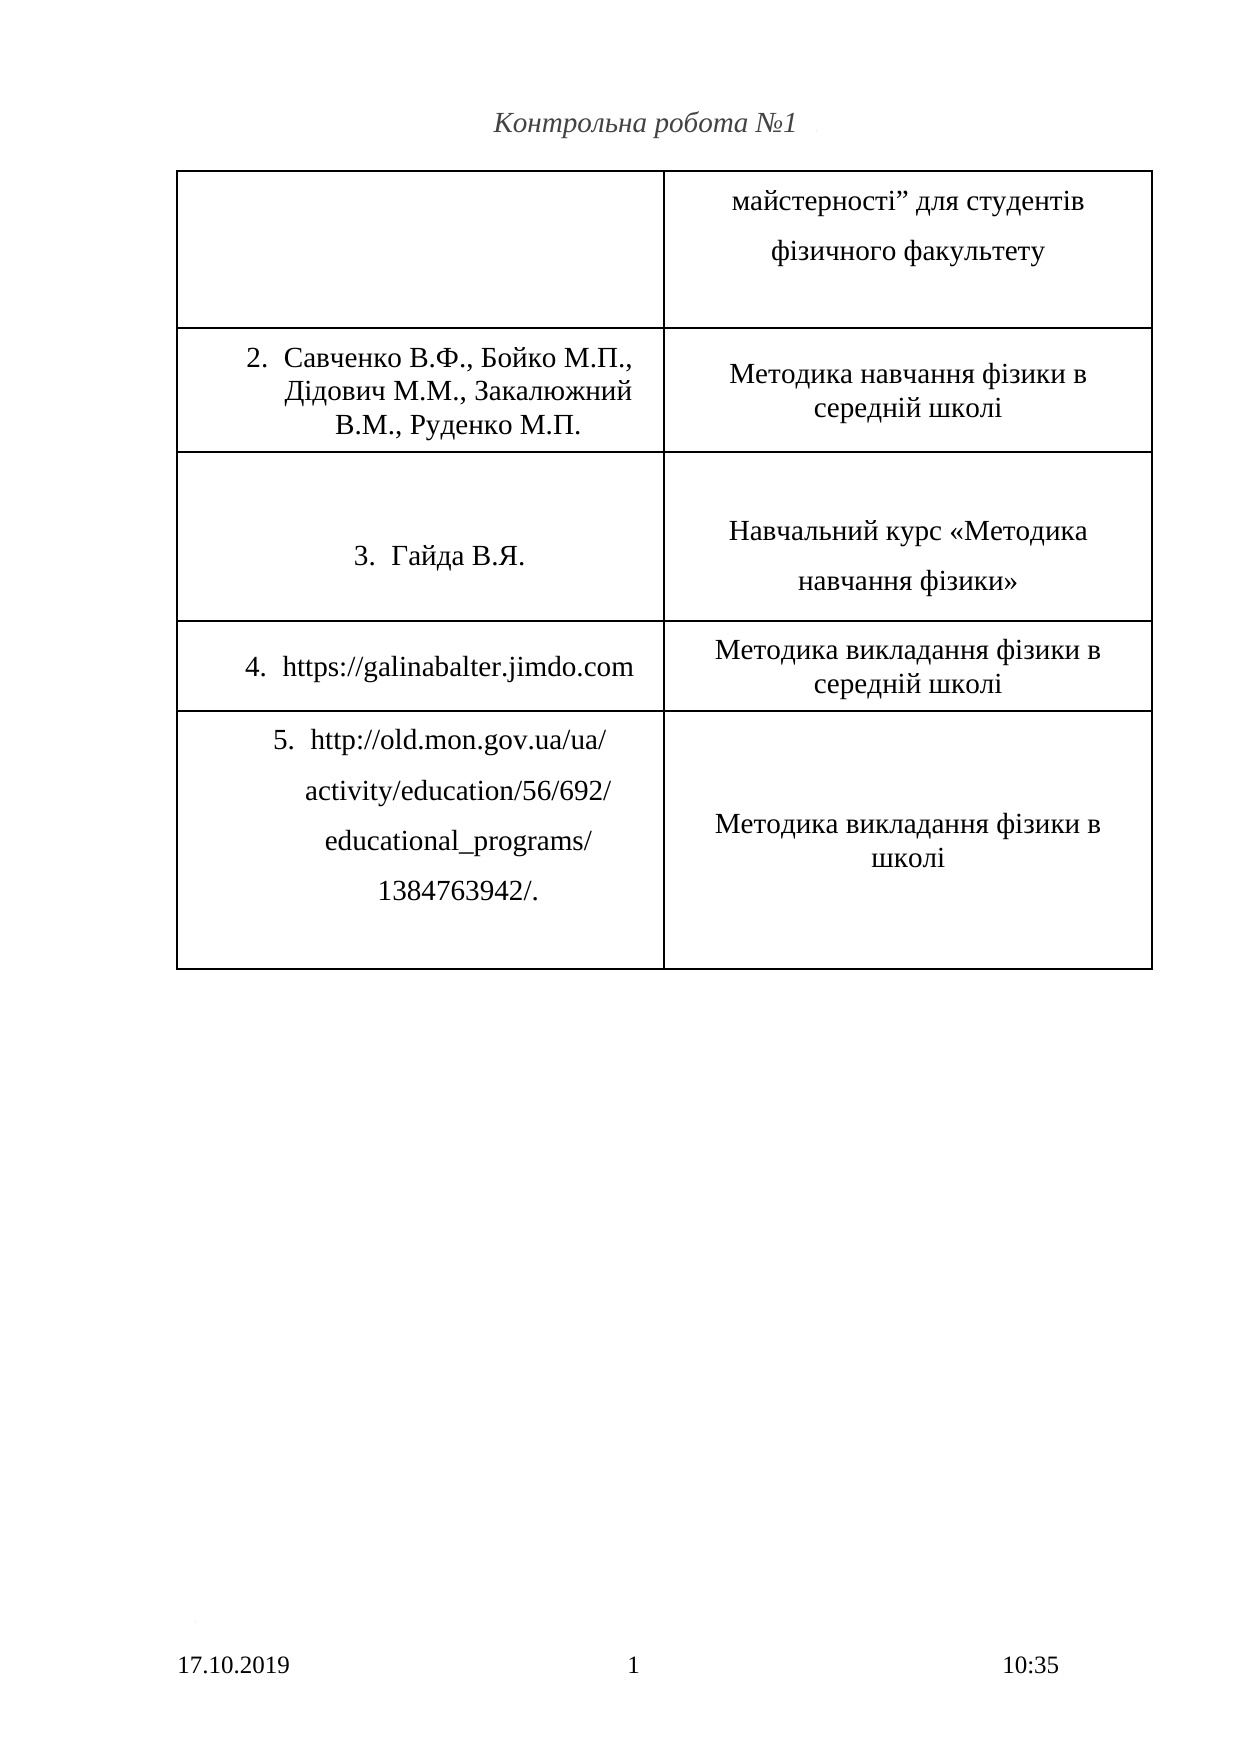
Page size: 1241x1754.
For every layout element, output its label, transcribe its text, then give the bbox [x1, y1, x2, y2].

table_cell Савченко В.Ф., Бойко М.П., Дідович М.М., Закалюжний В.М., Руденко М.П. [178, 329, 663, 451]
table_cell [178, 172, 663, 327]
table_cell Методика викладання фізики в середній школі [665, 622, 1151, 710]
table_cell Навчальний курс «Методика навчання фізики» [665, 453, 1151, 620]
table_cell майстерності” для студентів фізичного факультету [665, 172, 1151, 327]
table_cell https://galinabalter.jimdo.com [178, 622, 663, 710]
table_cell Гайда В.Я. [178, 453, 663, 620]
table_cell Методика викладання фізики в школі [665, 712, 1151, 968]
table_cell http://old.mon.gov.ua/ua/activity/education/56/692/educational_programs/1384763942/. [178, 712, 663, 968]
table_cell Методика навчання фізики в середній школі [665, 329, 1151, 451]
